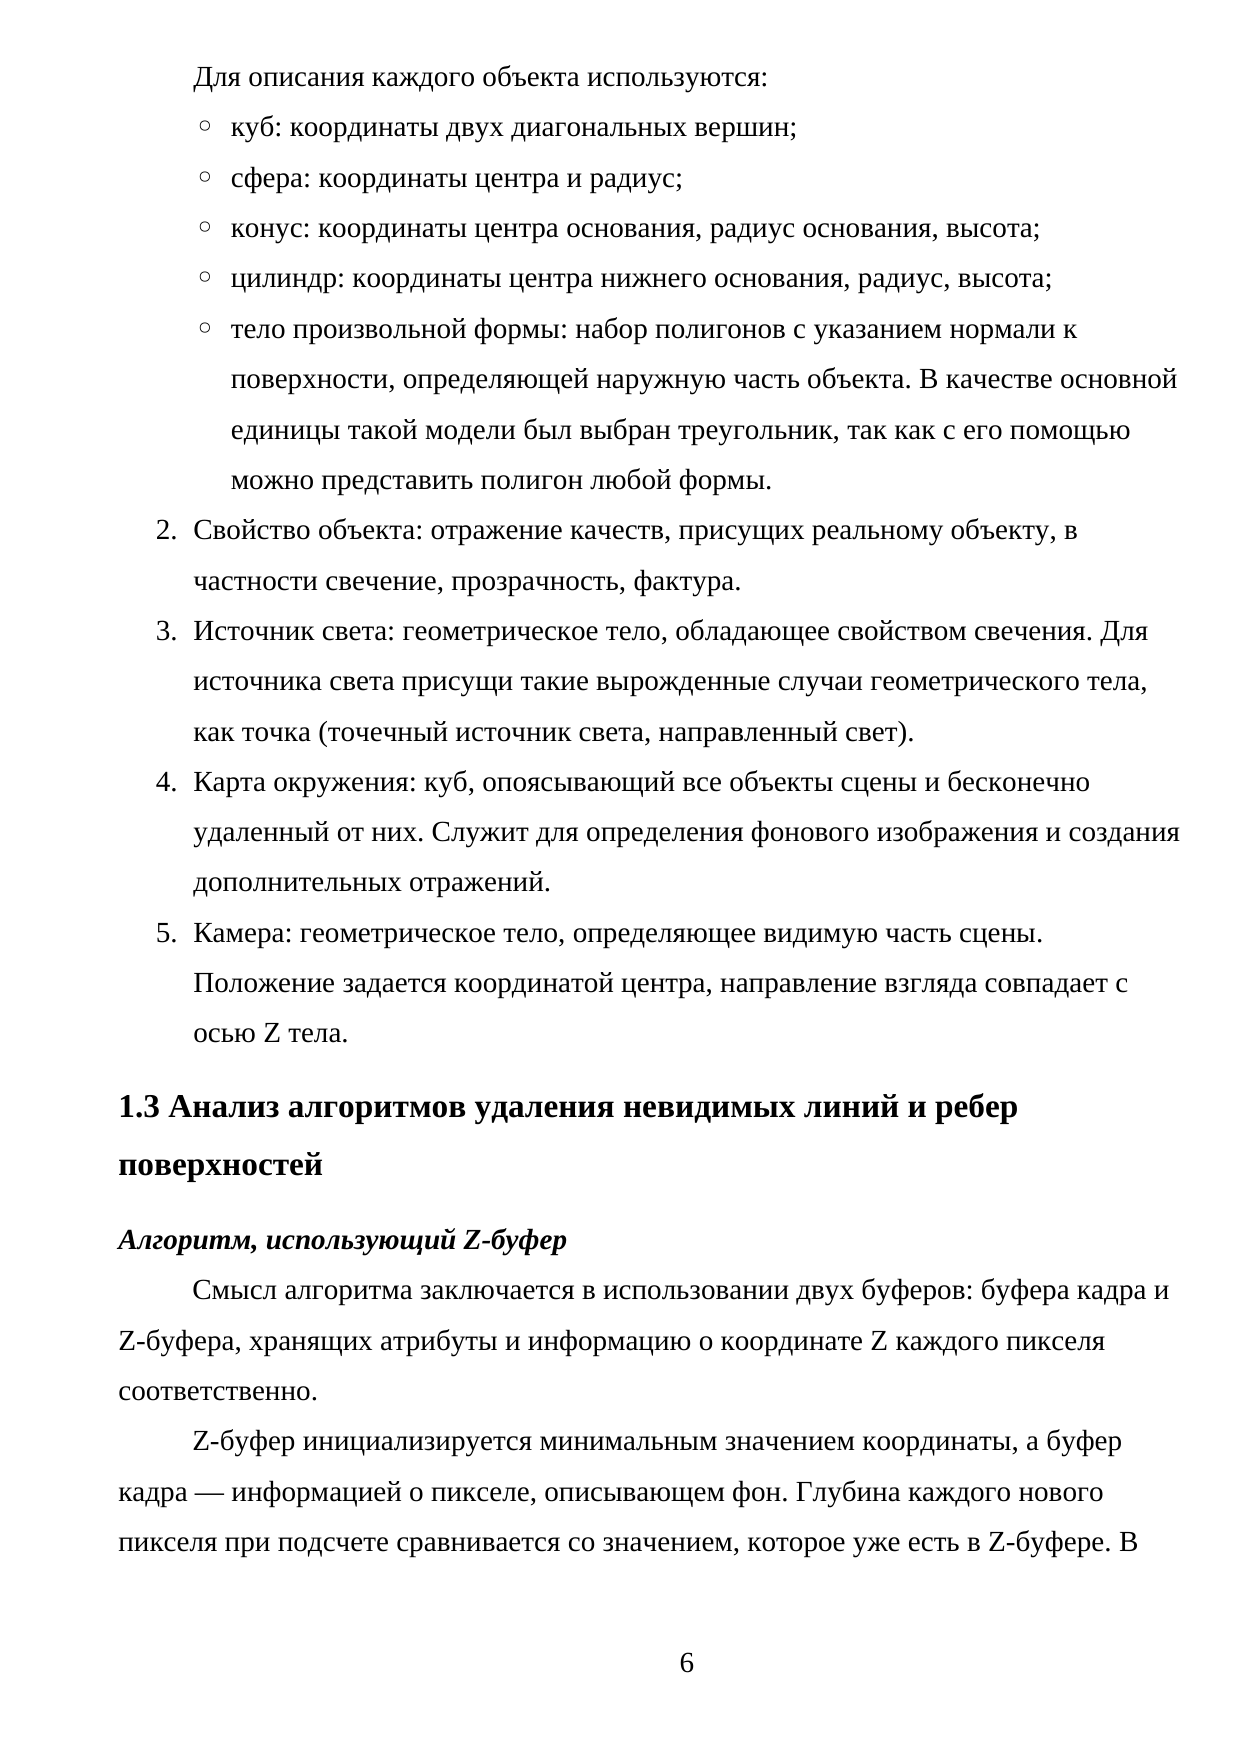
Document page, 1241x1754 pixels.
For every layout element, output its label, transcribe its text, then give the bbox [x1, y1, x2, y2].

list Камера: геометрическое тело, определяющее видимую часть сцены. Положение задается координатой центра, направление взгляда совпадает с осью Z тела. [156, 915, 1181, 1049]
list сфера: координаты центра и радиус; [193, 160, 1181, 193]
text Алгоритм, использующий Z-буфер [118, 1222, 1181, 1256]
list куб: координаты двух диагональных вершин; [193, 109, 1181, 143]
list Карта окружения: куб, опоясывающий все объекты сцены и бесконечно удаленный от них. Служит для определения фонового изображения и создания дополнительных отражений. [156, 764, 1181, 898]
subtitle 1.3 Анализ алгоритмов удаления невидимых линий и ребер поверхностей [118, 1086, 1181, 1182]
list тело произвольной формы: набор полигонов с указанием нормали к поверхности, определяющей наружную часть объекта. В качестве основной единицы такой модели был выбран треугольник, так как с его помощью можно представить полигон любой формы. [193, 311, 1181, 496]
list Свойство объекта: отражение качеств, присущих реальному объекту, в частности свечение, прозрачность, фактура. [156, 512, 1181, 596]
text Смысл алгоритма заключается в использовании двух буферов: буфера кадра и Z-буфера, хранящих атрибуты и информацию о координате Z каждого пикселя соответственно. [118, 1272, 1181, 1407]
text Для описания каждого объекта используются: [193, 59, 1181, 93]
list цилиндр: координаты центра нижнего основания, радиус, высота; [193, 261, 1181, 294]
list Источник света: геометрическое тело, обладающее свойством свечения. Для источника света присущи такие вырожденные случаи геометрического тела, как точка (точечный источник света, направленный свет). [156, 613, 1181, 747]
list конус: координаты центра основания, радиус основания, высота; [193, 210, 1181, 244]
text Z-буфер инициализируется минимальным значением координаты, а буфер кадра — информацией о пикселе, описывающем фон. Глубина каждого нового пикселя при подсчете сравнивается со значением, которое уже есть в Z-буфере. В [118, 1423, 1181, 1557]
